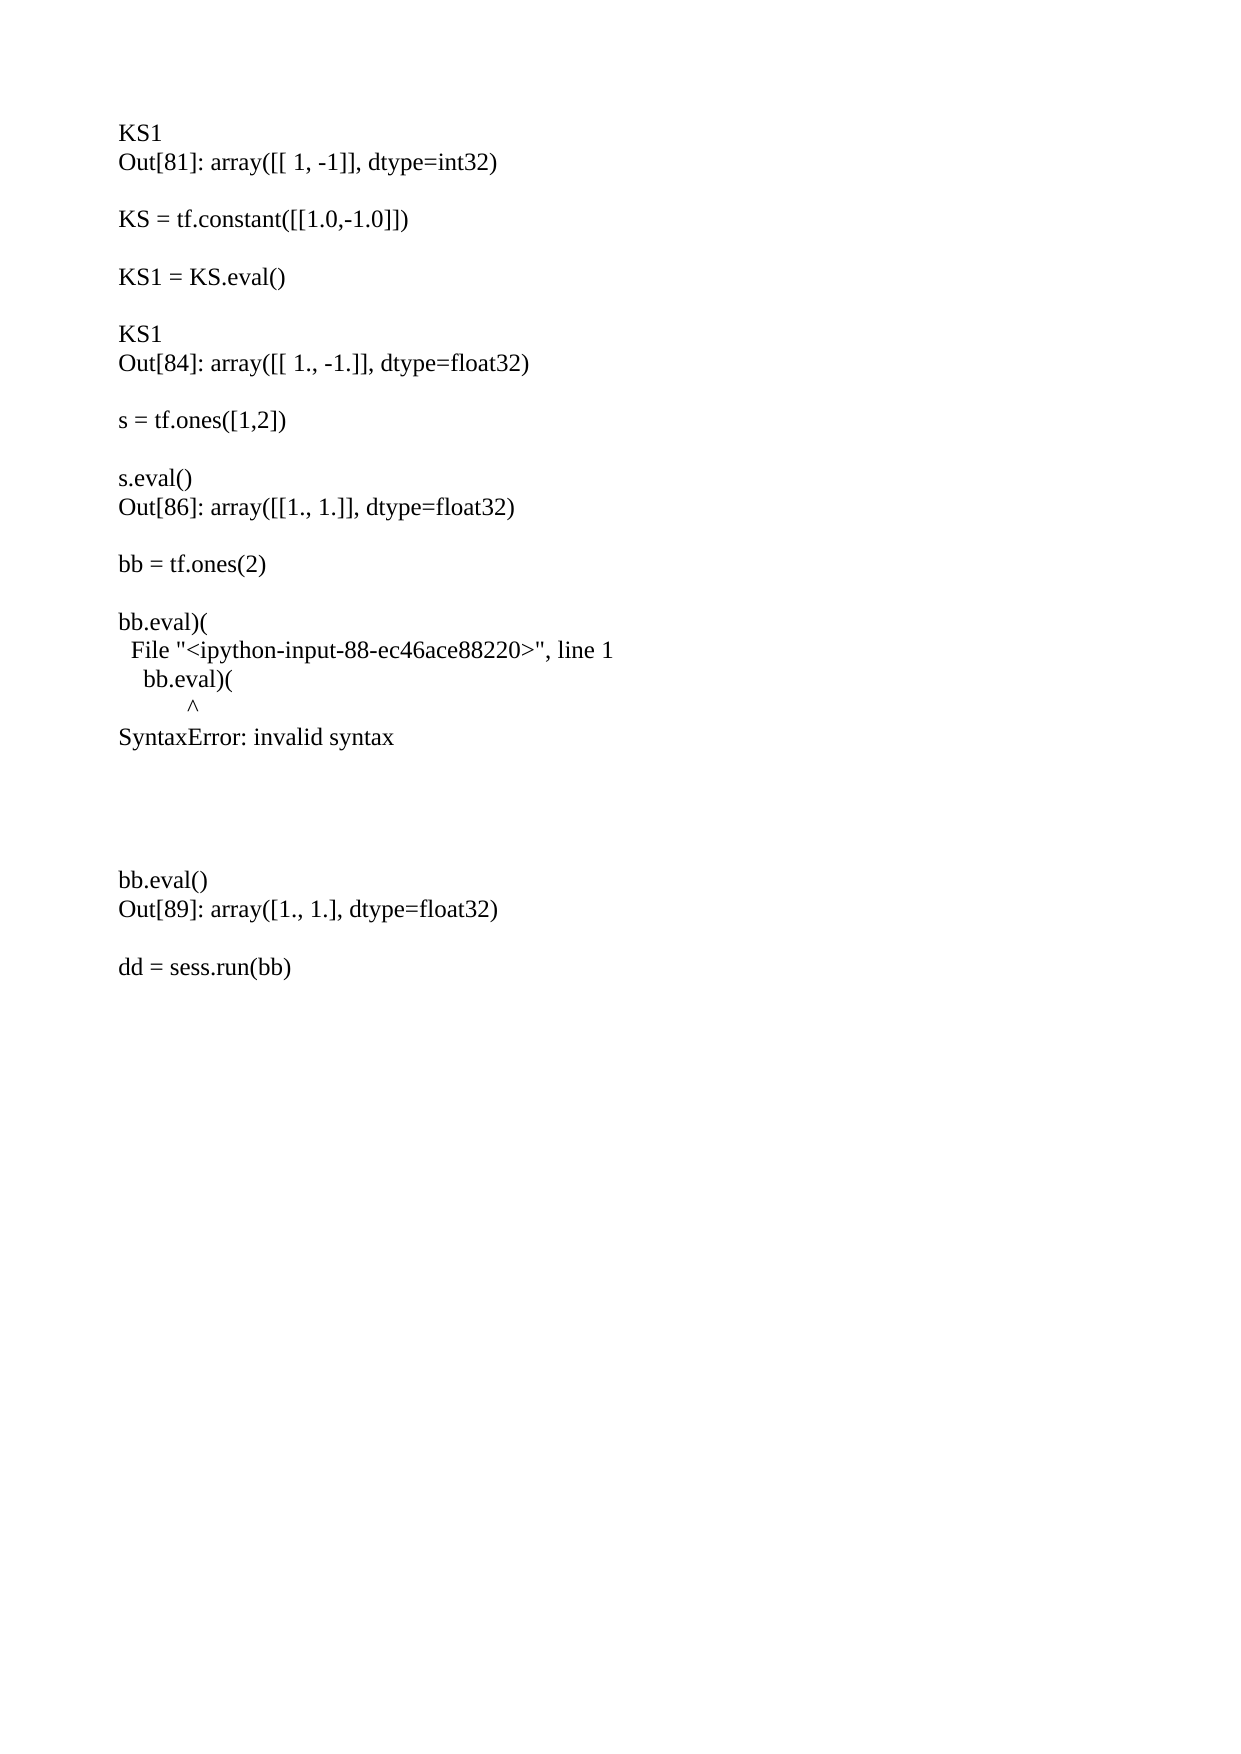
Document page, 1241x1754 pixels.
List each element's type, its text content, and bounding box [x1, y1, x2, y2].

text KS = tf.constant([[1.0,-1.0]]) [118, 204, 1122, 233]
text Out[81]: array([[ 1, -1]], dtype=int32) [118, 147, 1122, 176]
text Out[84]: array([[ 1., -1.]], dtype=float32) [118, 348, 1122, 377]
text bb = tf.ones(2) [118, 549, 1122, 578]
text KS1 = KS.eval() [118, 262, 1122, 291]
text bb.eval)( [118, 607, 1122, 636]
text s.eval() [118, 463, 1122, 492]
text bb.eval)( [118, 664, 1122, 693]
text s = tf.ones([1,2]) [118, 406, 1122, 434]
text File "<ipython-input-88-ec46ace88220>", line 1 [118, 636, 1122, 664]
text KS1 [118, 118, 1122, 147]
text dd = sess.run(bb) [118, 952, 1122, 981]
text KS1 [118, 319, 1122, 348]
text Out[86]: array([[1., 1.]], dtype=float32) [118, 492, 1122, 521]
text SyntaxError: invalid syntax [118, 722, 1122, 751]
text bb.eval() [118, 866, 1122, 894]
text ^ [118, 693, 1122, 722]
text Out[89]: array([1., 1.], dtype=float32) [118, 894, 1122, 923]
